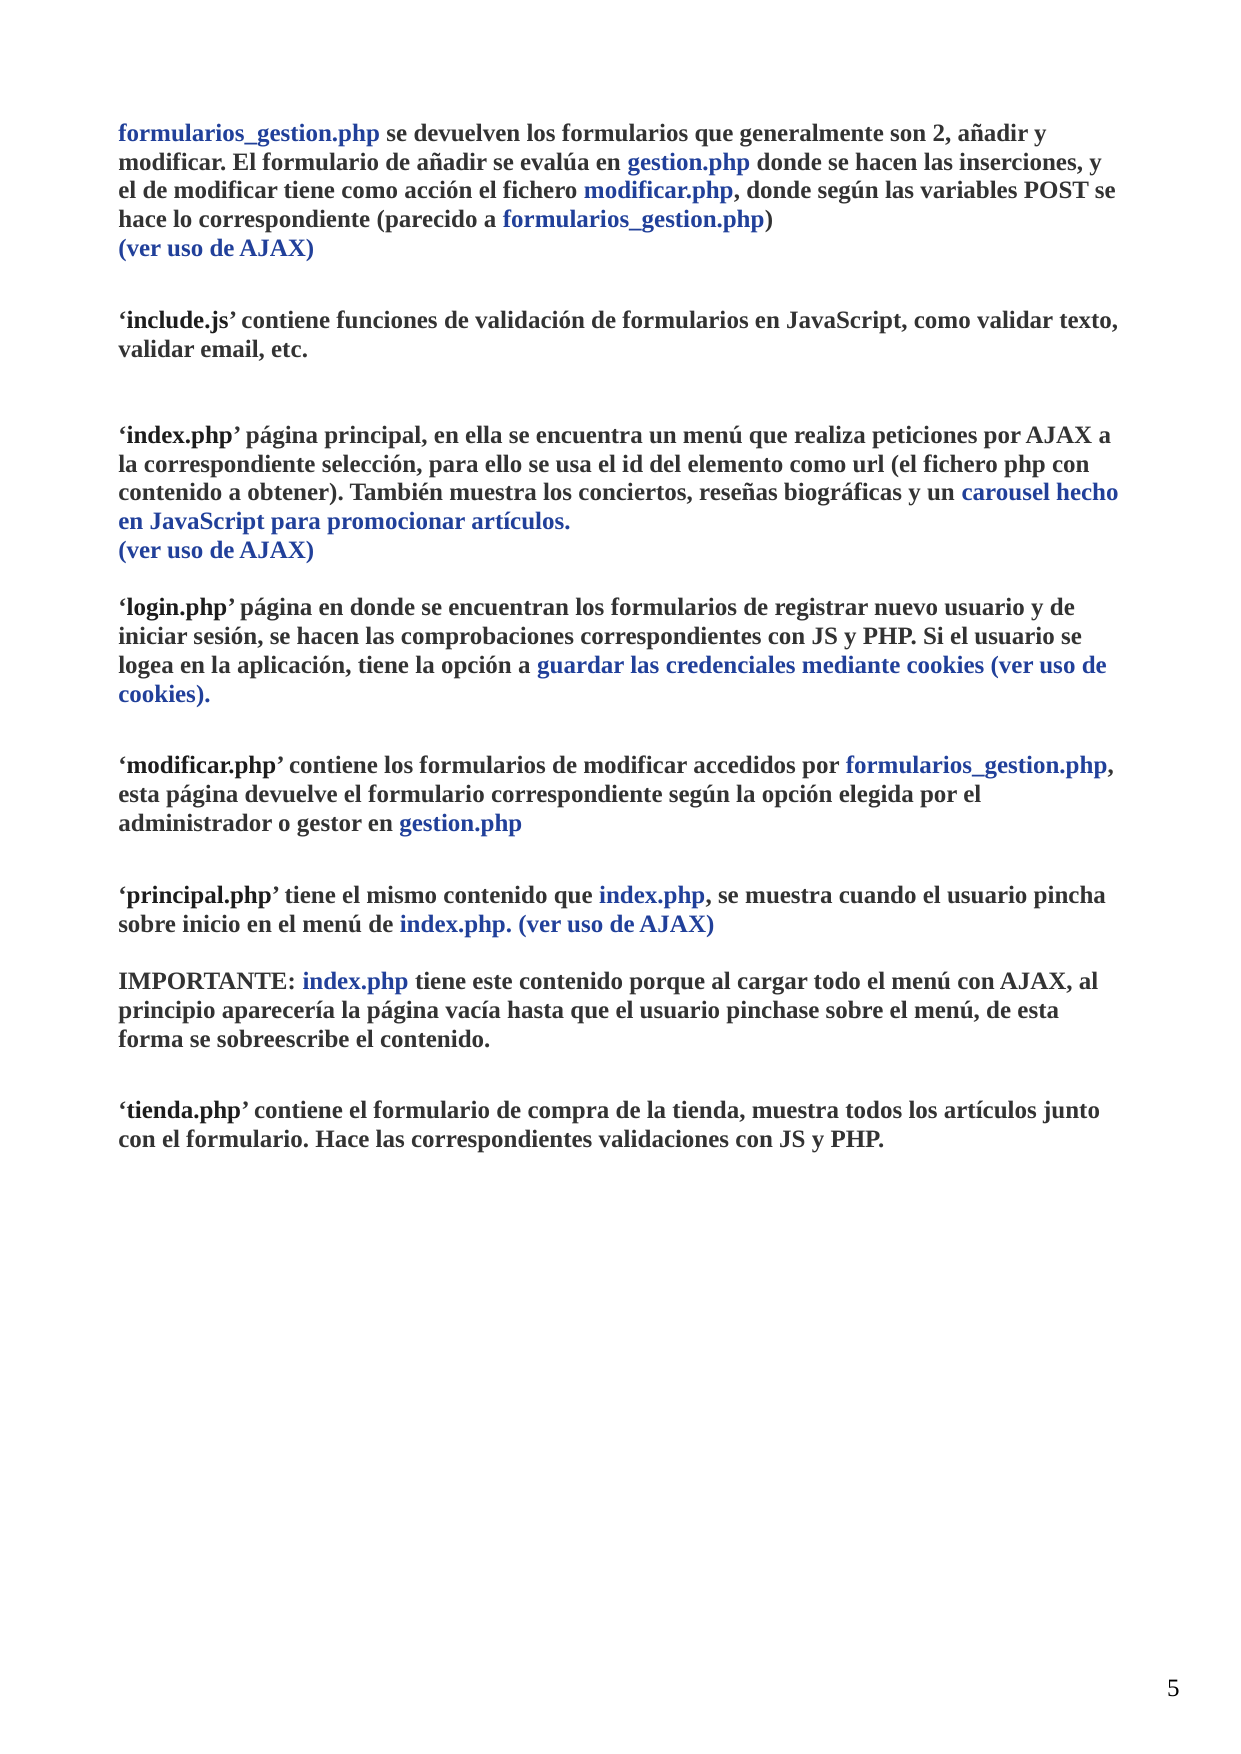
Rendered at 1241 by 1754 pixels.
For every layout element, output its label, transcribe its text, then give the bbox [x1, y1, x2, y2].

text (ver uso de AJAX) [118, 535, 1122, 564]
text IMPORTANTE: index.php tiene este contenido porque al cargar todo el menú con AJAX, al principio aparecería la página vacía hasta que el usuario pinchase sobre el menú, de esta forma se sobreescribe el contenido. [118, 966, 1122, 1052]
text ‘modificar.php’ contiene los formularios de modificar accedidos por formularios_gestion.php, esta página devuelve el formulario correspondiente según la opción elegida por el administrador o gestor en gestion.php [118, 751, 1122, 837]
text formularios_gestion.php se devuelven los formularios que generalmente son 2, añadir y modificar. El formulario de añadir se evalúa en gestion.php donde se hacen las inserciones, y el de modificar tiene como acción el fichero modificar.php, donde según las variables POST se hace lo correspondiente (parecido a formularios_gestion.php) [118, 118, 1122, 233]
text ‘include.js’ contiene funciones de validación de formularios en JavaScript, como validar texto, validar email, etc. [118, 305, 1122, 362]
text ‘principal.php’ tiene el mismo contenido que index.php, se muestra cuando el usuario pincha sobre inicio en el menú de index.php. (ver uso de AJAX) [118, 880, 1122, 937]
text ‘tienda.php’ contiene el formulario de compra de la tienda, muestra todos los artículos junto con el formulario. Hace las correspondientes validaciones con JS y PHP. [118, 1096, 1122, 1153]
text ‘login.php’ página en donde se encuentran los formularios de registrar nuevo usuario y de iniciar sesión, se hacen las comprobaciones correspondientes con JS y PHP. Si el usuario se logea en la aplicación, tiene la opción a guardar las credenciales mediante cookies (ver uso de cookies). [118, 592, 1122, 707]
text (ver uso de AJAX) [118, 233, 1122, 262]
text ‘index.php’ página principal, en ella se encuentra un menú que realiza peticiones por AJAX a la correspondiente selección, para ello se usa el id del elemento como url (el fichero php con contenido a obtener). También muestra los conciertos, reseñas biográficas y un carousel hecho en JavaScript para promocionar artículos. [118, 420, 1122, 535]
